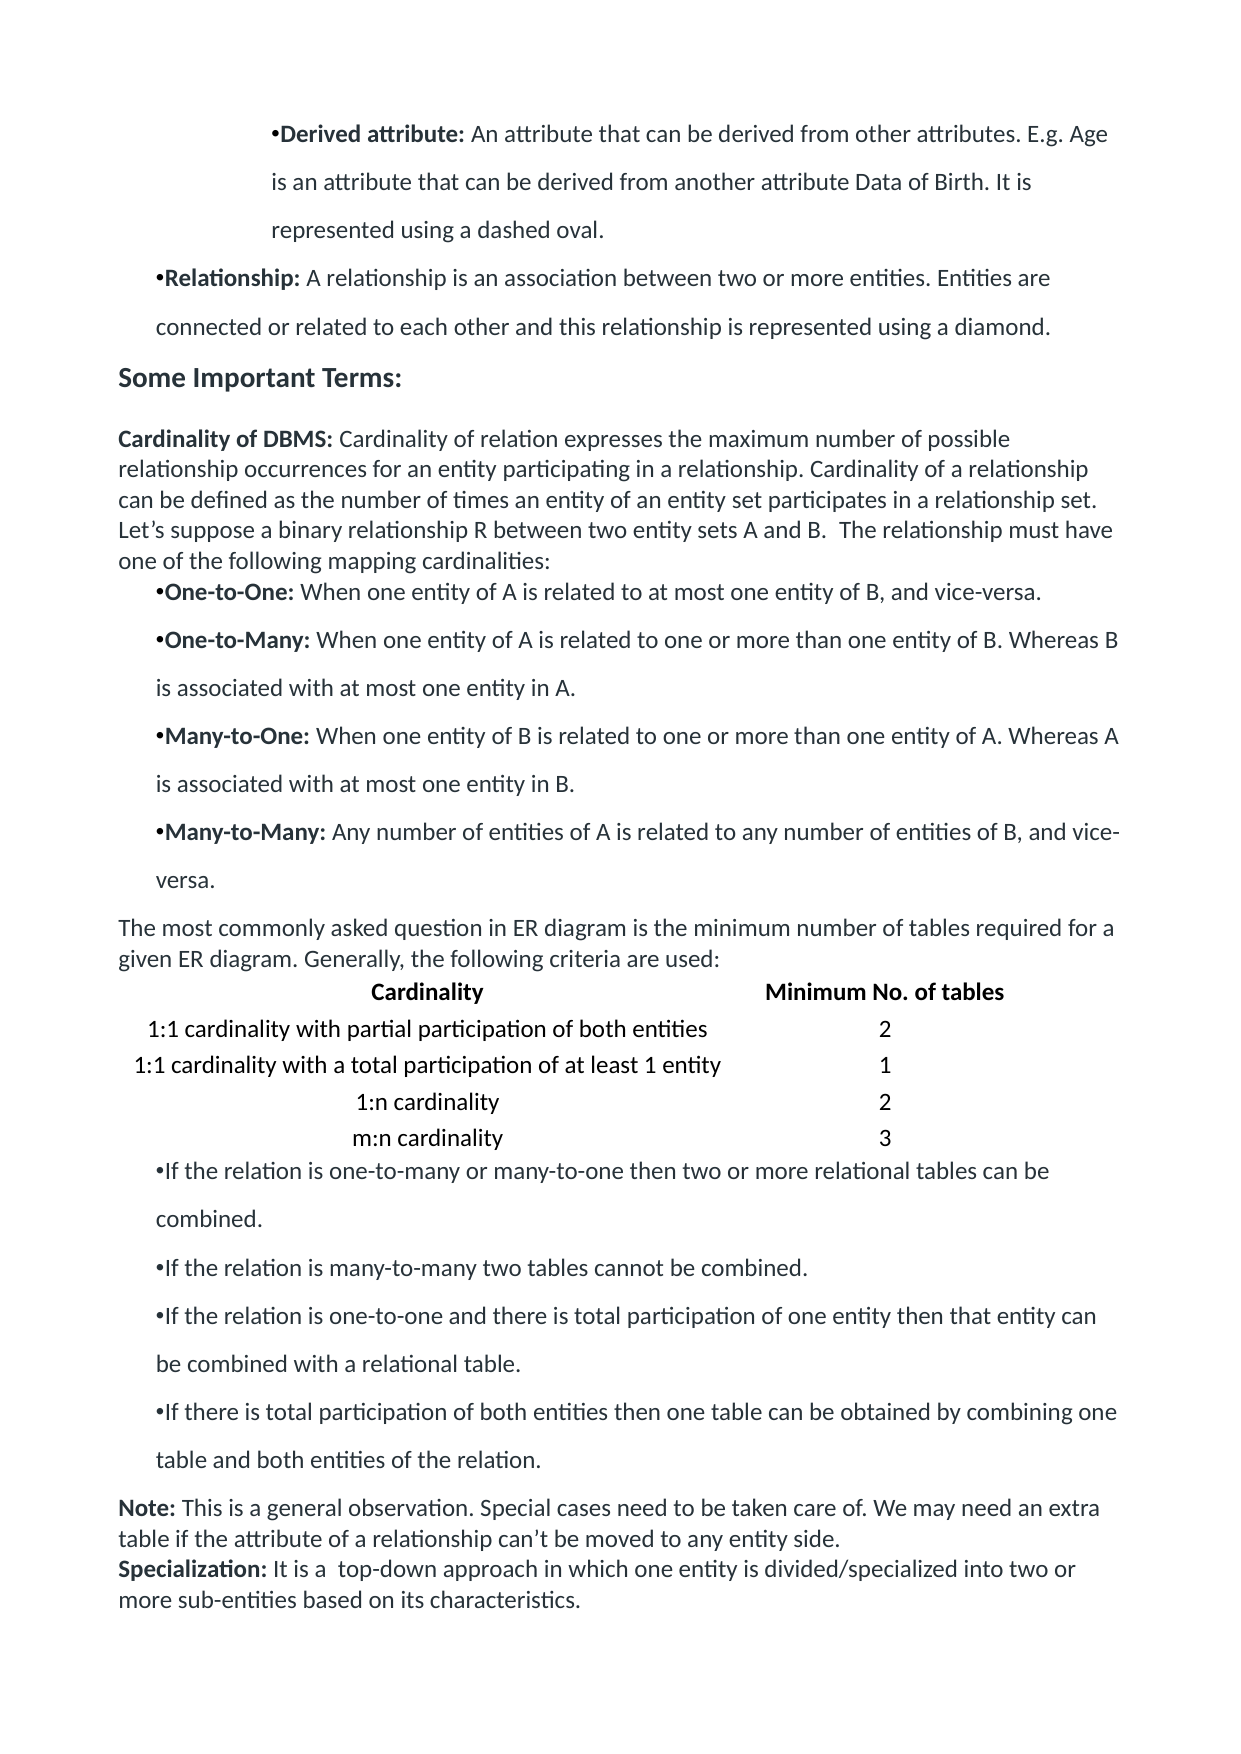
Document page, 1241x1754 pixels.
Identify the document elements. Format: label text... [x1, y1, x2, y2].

table_header Minimum No. of tables [737, 974, 1033, 1010]
table_cell 1:n cardinality [118, 1083, 737, 1119]
table_cell 3 [737, 1119, 1033, 1155]
table_cell 1:1 cardinality with a total participation of at least 1 entity [118, 1046, 737, 1083]
text Note: This is a general observation. Special cases need to be taken care of. We may need an extra table if the attribute of a relationship can’t be moved to any entity side. [118, 1492, 1122, 1553]
table_cell 2 [737, 1083, 1033, 1119]
list One-to-One: When one entity of A is related to at most one entity of B, and vice-versa. [156, 576, 1122, 606]
text Specialization: It is a top-down approach in which one entity is divided/specialized into two or more sub-entities based on its characteristics. [118, 1553, 1122, 1614]
list Derived attribute: An attribute that can be derived from other attributes. E.g. Age is an attribute that can be derived from another attribute Data of Birth. It is represented using a dashed oval. [193, 118, 1122, 245]
text Cardinality of DBMS: Cardinality of relation expresses the maximum number of possible relationship occurrences for an entity participating in a relationship. Cardinality of a relationship can be defined as the number of times an entity of an entity set participates in a relationship set. Let’s suppose a binary relationship R between two entity sets A and B. The relationship must have one of the following mapping cardinalities: [118, 423, 1122, 576]
list If there is total participation of both entities then one table can be obtained by combining one table and both entities of the relation. [156, 1396, 1122, 1475]
list If the relation is many-to-many two tables cannot be combined. [156, 1252, 1122, 1282]
table_header Cardinality [118, 974, 737, 1010]
table_cell 2 [737, 1010, 1033, 1046]
list If the relation is one-to-many or many-to-one then two or more relational tables can be combined. [156, 1155, 1122, 1234]
table_cell m:n cardinality [118, 1119, 737, 1155]
list One-to-Many: When one entity of A is related to one or more than one entity of B. Whereas B is associated with at most one entity in A. [156, 624, 1122, 702]
text The most commonly asked question in ER diagram is the minimum number of tables required for a given ER diagram. Generally, the following criteria are used: [118, 913, 1122, 974]
list If the relation is one-to-one and there is total participation of one entity then that entity can be combined with a relational table. [156, 1300, 1122, 1378]
list Many-to-Many: Any number of entities of A is related to any number of entities of B, and vice-versa. [156, 816, 1122, 895]
subtitle Some Important Terms: [118, 359, 1122, 394]
list Many-to-One: When one entity of B is related to one or more than one entity of A. Whereas A is associated with at most one entity in B. [156, 720, 1122, 799]
table_cell 1 [737, 1046, 1033, 1083]
table_cell 1:1 cardinality with partial participation of both entities [118, 1010, 737, 1046]
list Relationship: A relationship is an association between two or more entities. Entities are connected or related to each other and this relationship is represented using a diamond. [156, 262, 1122, 341]
